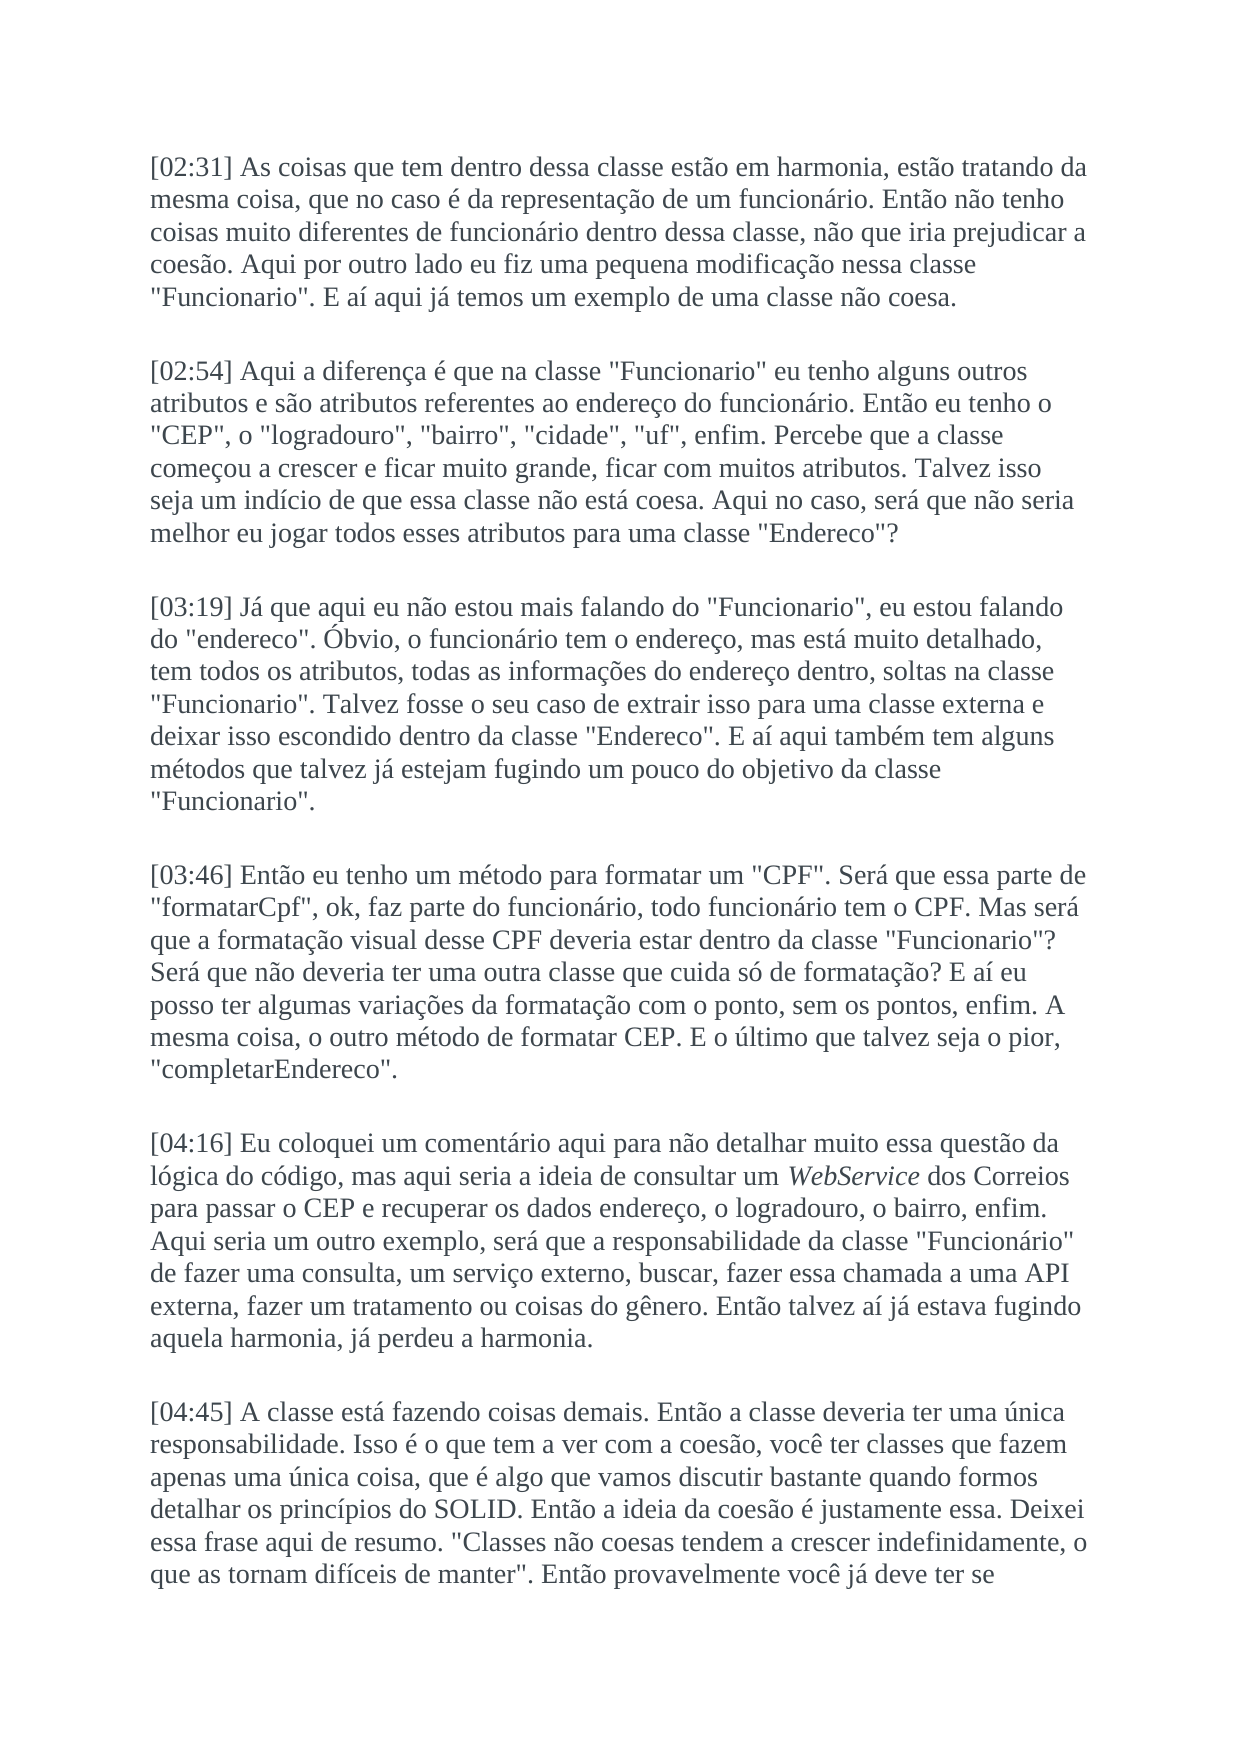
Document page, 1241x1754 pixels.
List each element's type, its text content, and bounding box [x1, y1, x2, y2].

text [04:16] Eu coloquei um comentário aqui para não detalhar muito essa questão da lógica do código, mas aqui seria a ideia de consultar um WebService dos Correios para passar o CEP e recuperar os dados endereço, o logradouro, o bairro, enfim. Aqui seria um outro exemplo, será que a responsabilidade da classe "Funcionário" de fazer uma consulta, um serviço externo, buscar, fazer essa chamada a uma API externa, fazer um tratamento ou coisas do gênero. Então talvez aí já estava fugindo aquela harmonia, já perdeu a harmonia. [150, 1127, 1090, 1353]
text [02:54] Aqui a diferença é que na classe "Funcionario" eu tenho alguns outros atributos e são atributos referentes ao endereço do funcionário. Então eu tenho o "CEP", o "logradouro", "bairro", "cidade", "uf", enfim. Percebe que a classe começou a crescer e ficar muito grande, ficar com muitos atributos. Talvez isso seja um indício de que essa classe não está coesa. Aqui no caso, será que não seria melhor eu jogar todos esses atributos para uma classe "Endereco"? [150, 354, 1090, 548]
text [04:45] A classe está fazendo coisas demais. Então a classe deveria ter uma única responsabilidade. Isso é o que tem a ver com a coesão, você ter classes que fazem apenas uma única coisa, que é algo que vamos discutir bastante quando formos detalhar os princípios do SOLID. Então a ideia da coesão é justamente essa. Deixei essa frase aqui de resumo. "Classes não coesas tendem a crescer indefinidamente, o que as tornam difíceis de manter". Então provavelmente você já deve ter se [150, 1395, 1090, 1589]
text [03:19] Já que aqui eu não estou mais falando do "Funcionario", eu estou falando do "endereco". Óbvio, o funcionário tem o endereço, mas está muito detalhado, tem todos os atributos, todas as informações do endereço dentro, soltas na classe "Funcionario". Talvez fosse o seu caso de extrair isso para uma classe externa e deixar isso escondido dentro da classe "Endereco". E aí aqui também tem alguns métodos que talvez já estejam fugindo um pouco do objetivo da classe "Funcionario". [150, 590, 1090, 816]
text [03:46] Então eu tenho um método para formatar um "CPF". Será que essa parte de "formatarCpf", ok, faz parte do funcionário, todo funcionário tem o CPF. Mas será que a formatação visual desse CPF deveria estar dentro da classe "Funcionario"? Será que não deveria ter uma outra classe que cuida só de formatação? E aí eu posso ter algumas variações da formatação com o ponto, sem os pontos, enfim. A mesma coisa, o outro método de formatar CEP. E o último que talvez seja o pior, "completarEndereco". [150, 858, 1090, 1085]
text [02:31] As coisas que tem dentro dessa classe estão em harmonia, estão tratando da mesma coisa, que no caso é da representação de um funcionário. Então não tenho coisas muito diferentes de funcionário dentro dessa classe, não que iria prejudicar a coesão. Aqui por outro lado eu fiz uma pequena modificação nessa classe "Funcionario". E aí aqui já temos um exemplo de uma classe não coesa. [150, 150, 1090, 312]
